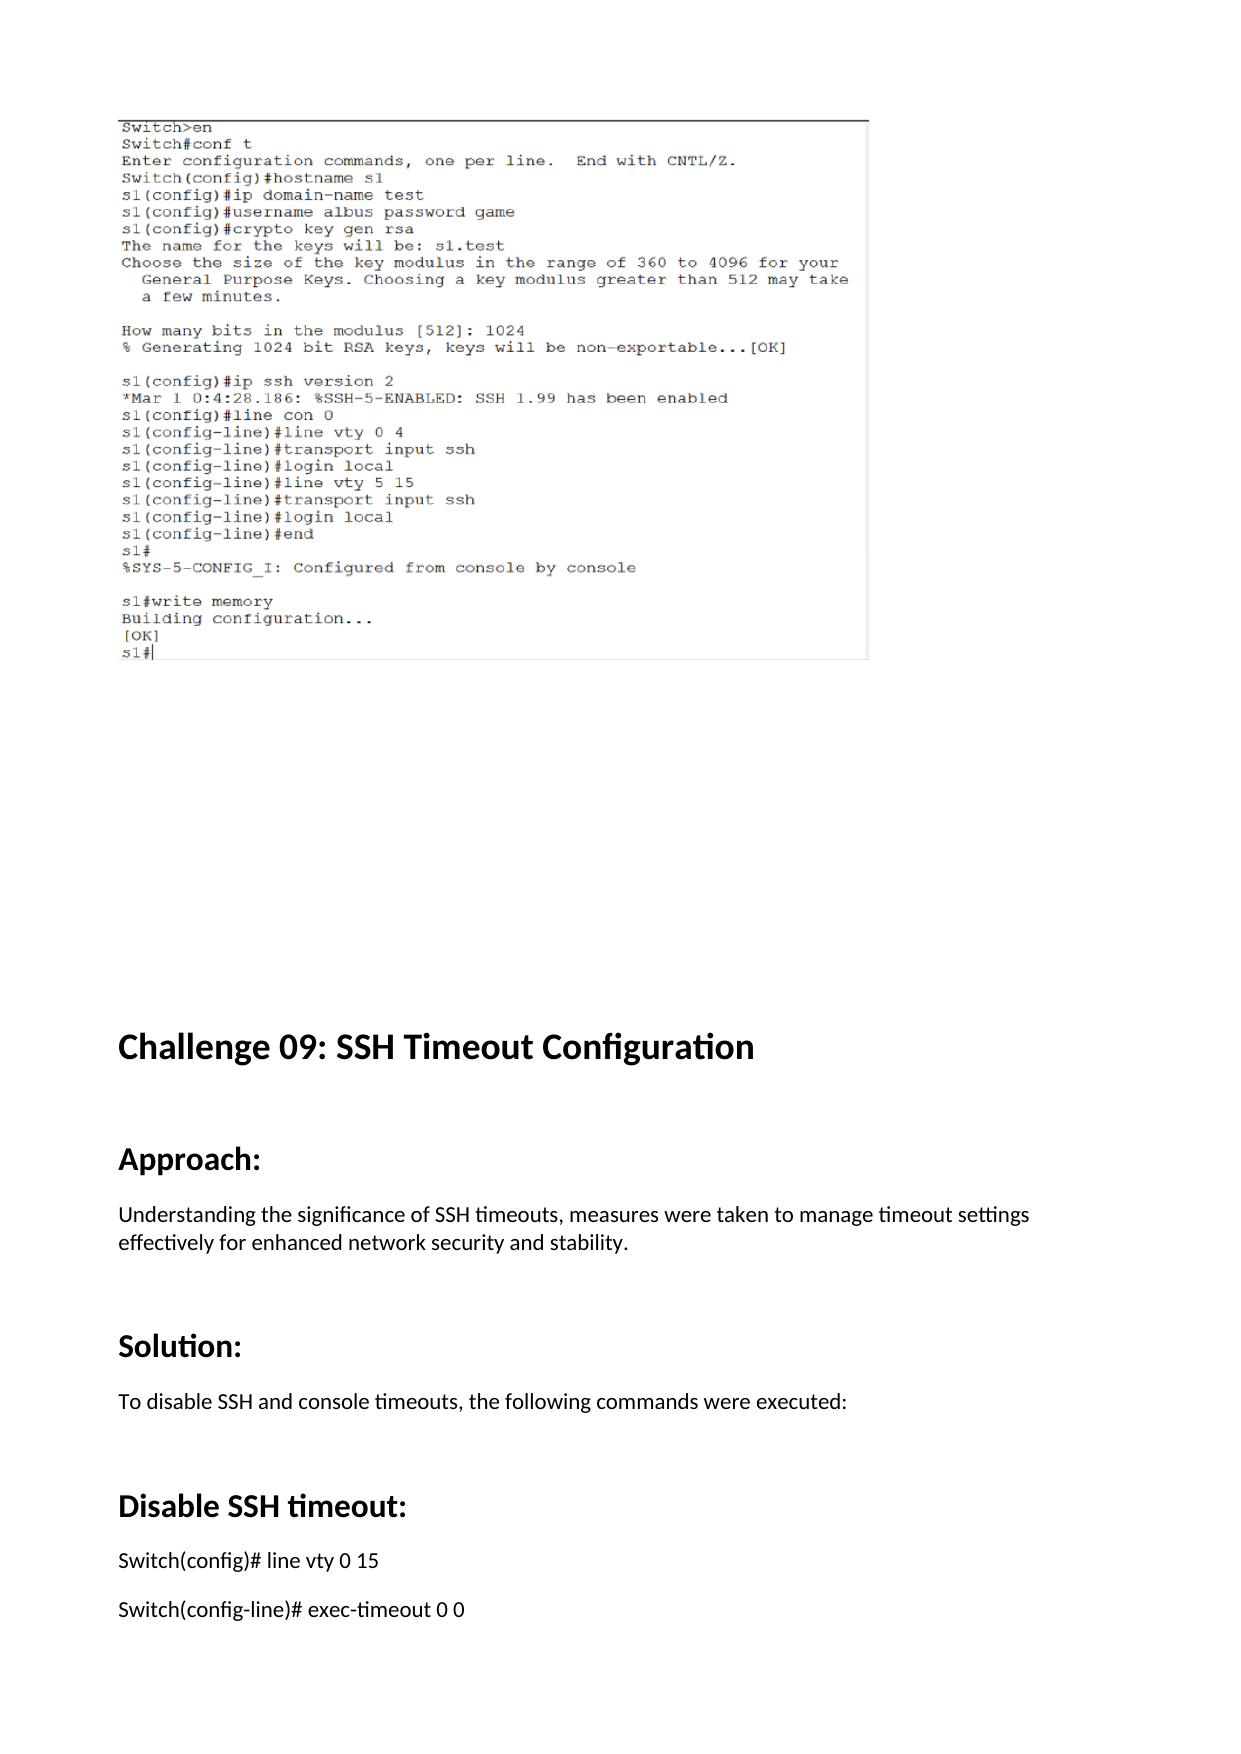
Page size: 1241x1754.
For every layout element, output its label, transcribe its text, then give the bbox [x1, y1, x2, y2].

text Understanding the significance of SSH timeouts, measures were taken to manage timeout settings effectively for enhanced network security and stability. [118, 1200, 1122, 1256]
text To disable SSH and console timeouts, the following commands were executed: [118, 1387, 1122, 1415]
text Disable SSH timeout: [118, 1485, 1122, 1525]
text Solution: [118, 1325, 1122, 1366]
text Switch(config-line)# exec-timeout 0 0 [118, 1595, 1122, 1623]
text Approach: [118, 1138, 1122, 1179]
text Switch(config)# line vty 0 15 [118, 1546, 1122, 1574]
text Challenge 09: SSH Timeout Configuration [118, 1023, 1122, 1068]
